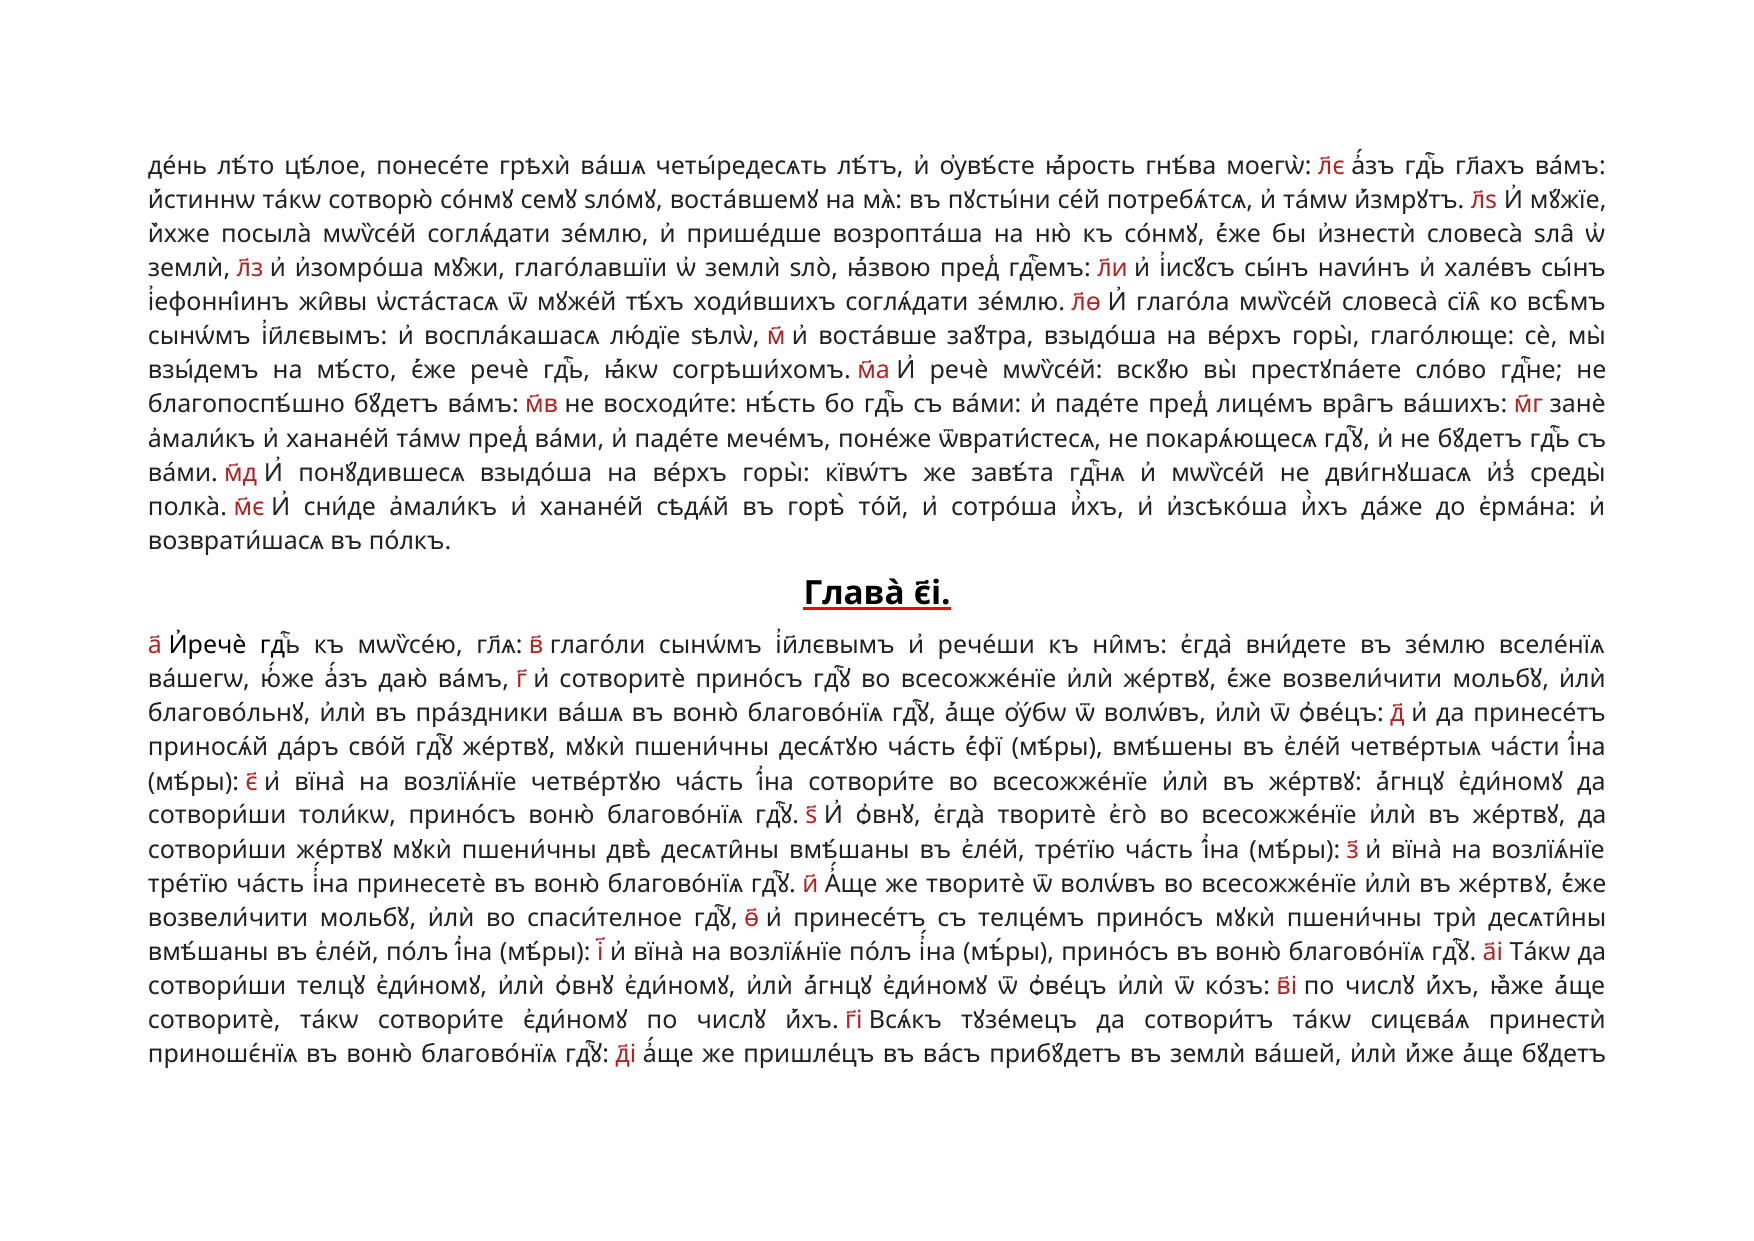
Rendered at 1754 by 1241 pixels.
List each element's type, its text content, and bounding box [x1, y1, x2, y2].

text Глава̀ є҃і. [148, 569, 1606, 614]
text де́нь лѣ́то цѣ́лое, понесе́те грѣхѝ ва́шѧ четы́редесѧть лѣ́тъ, и҆ ѹ҆вѣ́сте ꙗ҆́рость гнѣ́ва моегѡ̀: л҃є а҆́зъ гдⷭ҇ь гл҃ахъ ва́мъ: и҆́стиннѡ та́кѡ сотворю̀ со́нмꙋ семꙋ̀ ѕло́мꙋ, воста́вшемꙋ на мѧ̀: въ пꙋсты́ни се́й потребѧ́тсѧ, и҆ та́мѡ и҆́змрꙋтъ. л҃ѕ И҆ мꙋ́жїе, и҆̀хже посыла̀ мѡѷсе́й соглѧ́дати зе́млю, и҆ прише́дше возропта́ша на ню̀ къ со́нмꙋ, є҆́же бы и҆знестѝ словеса̀ ѕла̑ ѡ҆ землѝ, л҃з и҆ и҆зомро́ша мꙋ̑жи, глаго́лавшїи ѡ҆ землѝ ѕло̀, ꙗ҆́звою пред̾ гдⷭ҇емъ: л҃и и҆ і҆исꙋ́съ сы́нъ наѵи́нъ и҆ хале́въ сы́нъ і҆ефонні́инъ жи̑вы ѡ҆ста́стасѧ ѿ мꙋже́й тѣ́хъ ходи́вшихъ соглѧ́дати зе́млю. л҃ѳ И҆ глаго́ла мѡѷсе́й словеса̀ сїѧ̑ ко всѣ̑мъ сынѡ́мъ і҆и҃лєвымъ: и҆ воспла́кашасѧ лю́дїе ѕѣлѡ̀, м҃ и҆ воста́вше заꙋ́тра, взыдо́ша на ве́рхъ горы̀, глаго́люще: сѐ, мы̀ взы́демъ на мѣ́сто, є҆́же речѐ гдⷭ҇ь, ꙗ҆́кѡ согрѣши́хомъ. м҃а И҆ речѐ мѡѷсе́й: вскꙋ́ю вы̀ престꙋпа́ете сло́во гдⷭ҇не; не благопоспѣ́шно бꙋ́детъ ва́мъ: м҃в не восходи́те: нѣ́сть бо гдⷭ҇ь съ ва́ми: и҆ паде́те пред̾ лице́мъ вра̑гъ ва́шихъ: м҃г занѐ а҆мали́къ и҆ ханане́й та́мѡ пред̾ ва́ми, и҆ паде́те мече́мъ, поне́же ѿврати́стесѧ, не покарѧ́ющесѧ гдⷭ҇ꙋ, и҆ не бꙋ́детъ гдⷭ҇ь съ ва́ми. м҃д И҆ понꙋ́дившесѧ взыдо́ша на ве́рхъ горы̀: кївѡ́тъ же завѣ́та гдⷭ҇нѧ и҆ мѡѷсе́й не дви́гнꙋшасѧ и҆з̾ среды̀ полка̀. м҃є И҆ сни́де а҆мали́къ и҆ ханане́й сѣдѧ́й въ горѣ̀ то́й, и҆ сотро́ша и҆̀хъ, и҆ и҆зсѣко́ша и҆̀хъ да́же до є҆рма́на: и҆ возврати́шасѧ въ по́лкъ. [148, 148, 1606, 556]
text а҃ И҆речѐ гдⷭ҇ь къ мѡѷсе́ю, гл҃ѧ: в҃ глаго́ли сынѡ́мъ і҆и҃лєвымъ и҆ рече́ши къ ни̑мъ: є҆гда̀ вни́дете въ зе́млю вселе́нїѧ ва́шегѡ, ю҆́же а҆́зъ даю̀ ва́мъ, г҃ и҆ сотворитѐ прино́съ гдⷭ҇ꙋ во всесожже́нїе и҆лѝ же́ртвꙋ, є҆́же возвели́чити мольбꙋ̀, и҆лѝ благово́льнꙋ, и҆лѝ въ пра́здники ва́шѧ въ воню̀ благово́нїѧ гдⷭ҇ꙋ, а҆́ще ѹ҆́бѡ ѿ волѡ́въ, и҆лѝ ѿ ѻ҆ве́цъ: д҃ и҆ да принесе́тъ приносѧ́й да́ръ сво́й гдⷭ҇ꙋ же́ртвꙋ, мꙋкѝ пшени́чны десѧ́тꙋю ча́сть є҆́фї (мѣ́ры), вмѣ́шены въ є҆ле́й четве́ртыѧ ча́сти і҆́на (мѣ́ры): є҃ и҆ вїна̀ на возлїѧ́нїе четве́ртꙋю ча́сть і҆́на сотвори́те во всесожже́нїе и҆лѝ въ же́ртвꙋ: а҆́гнцꙋ є҆ди́номꙋ да сотвори́ши толи́кѡ, прино́съ воню̀ благово́нїѧ гдⷭ҇ꙋ. ѕ҃ И҆ ѻ҆внꙋ̀, є҆гда̀ творитѐ є҆го̀ во всесожже́нїе и҆лѝ въ же́ртвꙋ, да сотвори́ши же́ртвꙋ мꙋкѝ пшени́чны двѣ̀ десѧти̑ны вмѣ́шаны въ є҆ле́й, тре́тїю ча́сть і҆́на (мѣ́ры): з҃ и҆ вїна̀ на возлїѧ́нїе тре́тїю ча́сть і҆́на принесетѐ въ воню̀ благово́нїѧ гдⷭ҇ꙋ. и҃ А҆́ще же творитѐ ѿ волѡ́въ во всесожже́нїе и҆лѝ въ же́ртвꙋ, є҆́же возвели́чити мольбꙋ̀, и҆лѝ во спаси́телное гдⷭ҇ꙋ, ѳ҃ и҆ принесе́тъ съ телце́мъ прино́съ мꙋкѝ пшени́чны трѝ десѧти̑ны вмѣ́шаны въ є҆ле́й, по́лъ і҆́на (мѣ́ры): і҃ и҆ вїна̀ на возлїѧ́нїе по́лъ і҆́на (мѣ́ры), прино́съ въ воню̀ благово́нїѧ гдⷭ҇ꙋ. а҃і Та́кѡ да сотвори́ши телцꙋ̀ є҆ди́номꙋ, и҆лѝ ѻ҆внꙋ̀ є҆ди́номꙋ, и҆лѝ а҆́гнцꙋ є҆ди́номꙋ ѿ ѻ҆ве́цъ и҆лѝ ѿ ко́зъ: в҃і по числꙋ̀ и҆́хъ, ꙗ҆̀же а҆́ще сотворитѐ, та́кѡ сотвори́те є҆ди́номꙋ по числꙋ̀ и҆́хъ. г҃і Всѧ́къ тꙋзе́мецъ да сотвори́тъ та́кѡ сицєва́ѧ принестѝ приношє́нїѧ въ воню̀ благово́нїѧ гдⷭ҇ꙋ: д҃і а҆́ще же пришле́цъ въ ва́съ прибꙋ́детъ въ землѝ ва́шей, и҆лѝ и҆́же а҆́ще бꙋ́детъ [148, 627, 1606, 1070]
